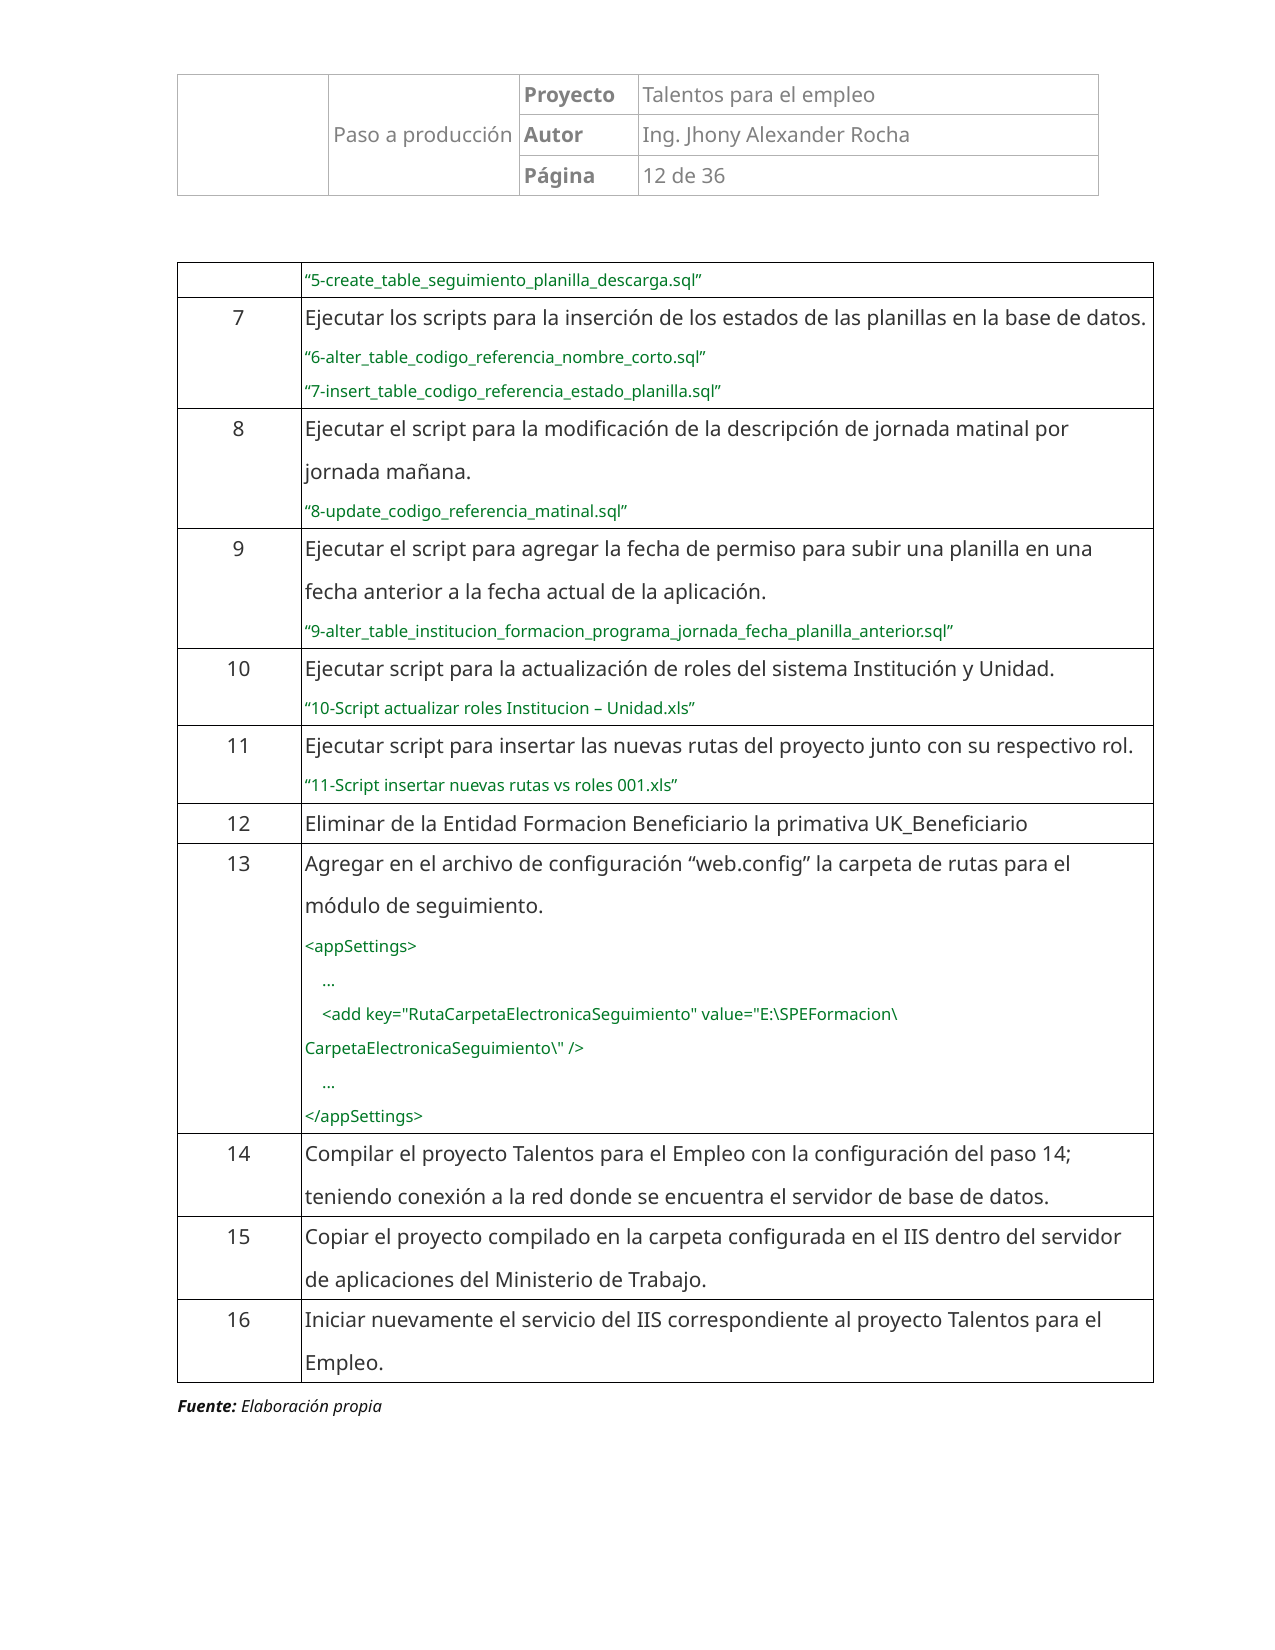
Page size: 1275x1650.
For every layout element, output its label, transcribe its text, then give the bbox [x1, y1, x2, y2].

table_cell Ejecutar los scripts para la inserción de los estados de las planillas en la base de datos. “6-alter_table_codigo_referencia_nombre_corto.sql” “7-insert_table_codigo_referencia_estado_planilla.sql” [302, 298, 1153, 408]
table_cell Ejecutar script para insertar las nuevas rutas del proyecto junto con su respectivo rol. “11-Script insertar nuevas rutas vs roles 001.xls” [302, 726, 1153, 802]
table_cell Agregar en el archivo de configuración “web.config” la carpeta de rutas para el módulo de seguimiento. <appSettings> ... <add key="RutaCarpetaElectronicaSeguimiento" value="E:\SPEFormacion\CarpetaElectronicaSeguimiento\" /> ... </appSettings> [302, 844, 1153, 1133]
table_cell 11 [178, 726, 301, 802]
table_cell 14 [178, 1134, 301, 1216]
table_cell 13 [178, 844, 301, 1133]
table_cell 9 [178, 529, 301, 648]
table_cell Compilar el proyecto Talentos para el Empleo con la configuración del paso 14; teniendo conexión a la red donde se encuentra el servidor de base de datos. [302, 1134, 1153, 1216]
table_cell [178, 263, 301, 297]
table_cell 8 [178, 409, 301, 528]
table_cell “5-create_table_seguimiento_planilla_descarga.sql” [302, 263, 1153, 297]
table_cell 10 [178, 649, 301, 725]
table_cell Eliminar de la Entidad Formacion Beneficiario la primativa UK_Beneficiario [302, 804, 1153, 843]
table_cell 12 [178, 804, 301, 843]
table_cell Copiar el proyecto compilado en la carpeta configurada en el IIS dentro del servidor de aplicaciones del Ministerio de Trabajo. [302, 1217, 1153, 1299]
table_cell Ejecutar script para la actualización de roles del sistema Institución y Unidad. “10-Script actualizar roles Institucion – Unidad.xls” [302, 649, 1153, 725]
table_cell 7 [178, 298, 301, 408]
table_cell Iniciar nuevamente el servicio del IIS correspondiente al proyecto Talentos para el Empleo. [302, 1300, 1153, 1382]
table_cell 15 [178, 1217, 301, 1299]
table_cell Ejecutar el script para agregar la fecha de permiso para subir una planilla en una fecha anterior a la fecha actual de la aplicación. “9-alter_table_institucion_formacion_programa_jornada_fecha_planilla_anterior.sql” [302, 529, 1153, 648]
table_cell 16 [178, 1300, 301, 1382]
table_cell Ejecutar el script para la modificación de la descripción de jornada matinal por jornada mañana. “8-update_codigo_referencia_matinal.sql” [302, 409, 1153, 528]
text Fuente: Elaboración propia [177, 1395, 1098, 1418]
